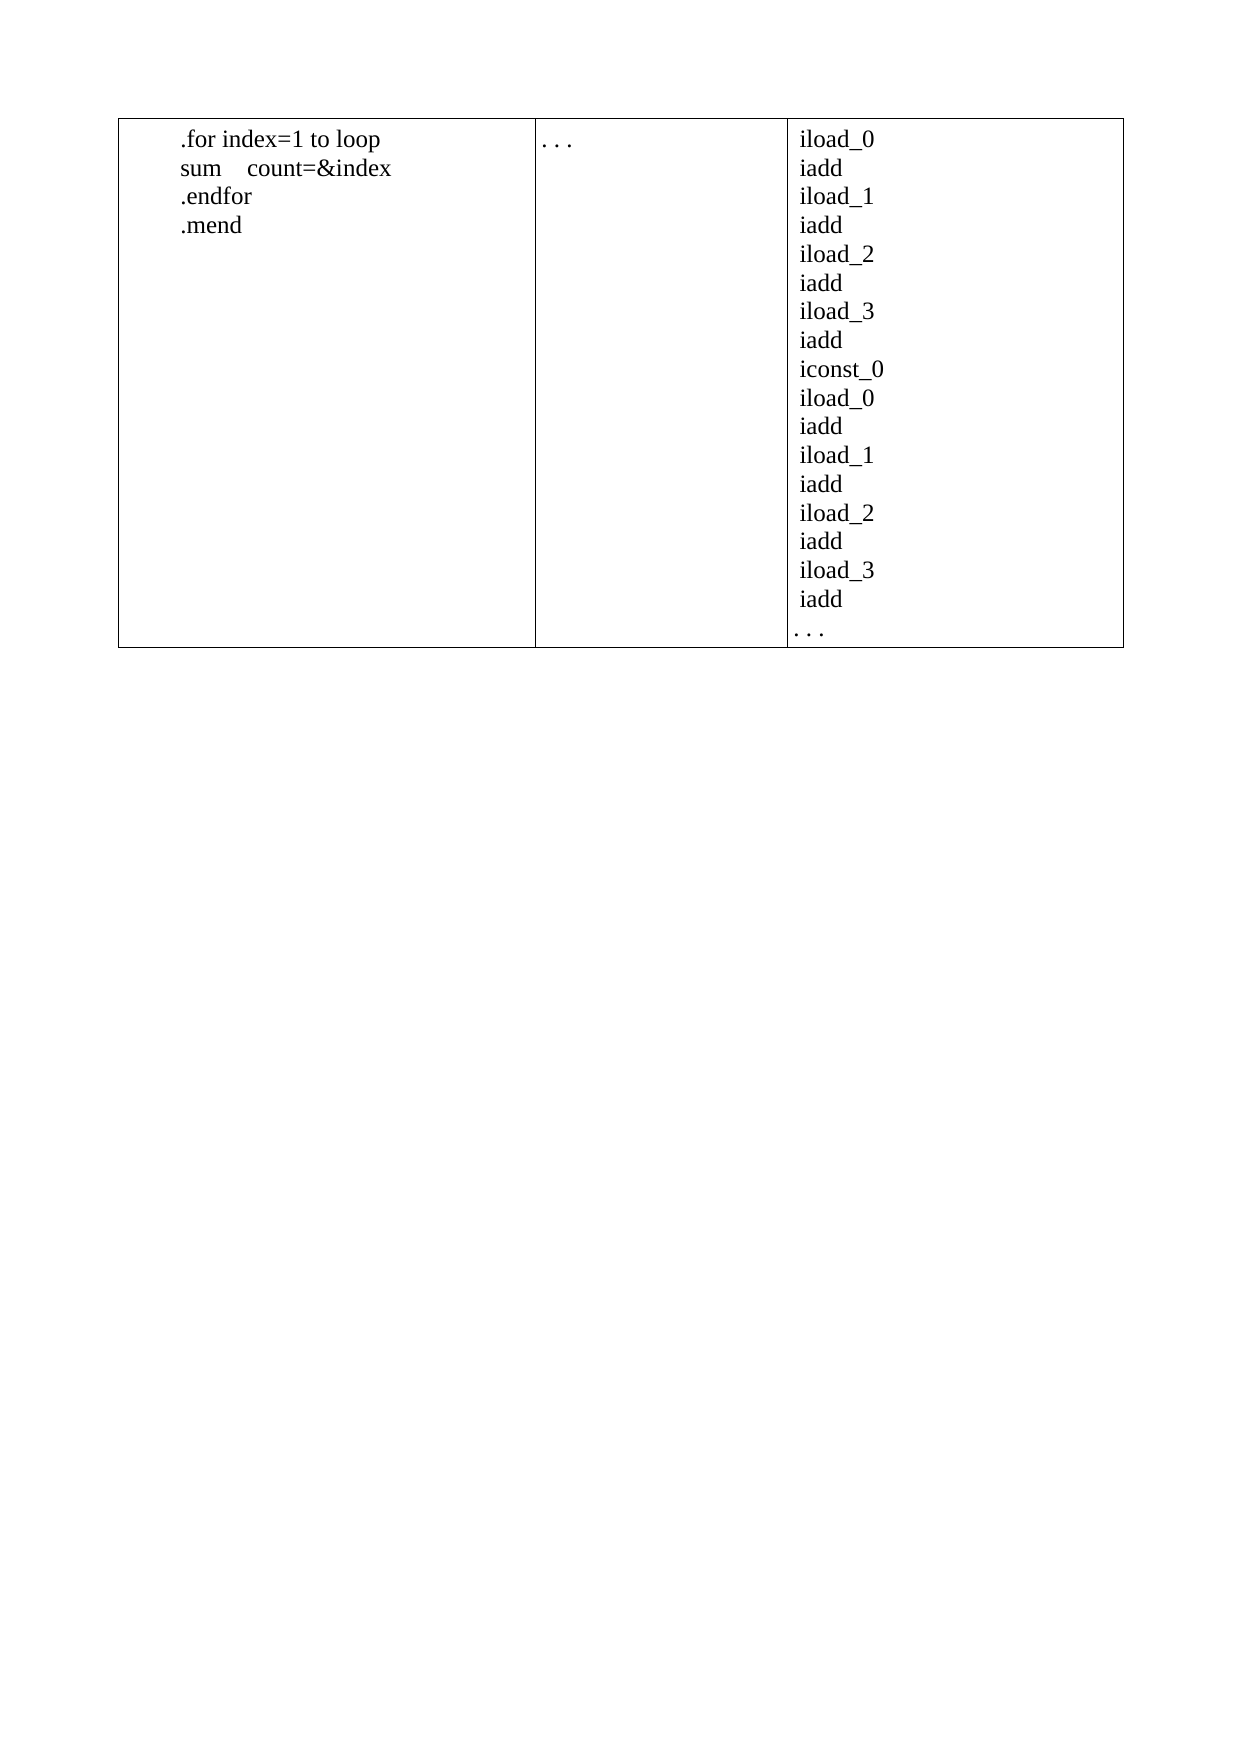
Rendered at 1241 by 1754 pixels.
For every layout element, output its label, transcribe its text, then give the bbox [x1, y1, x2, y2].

table_cell .for index=1 to loop sum count=&index .endfor .mend [119, 119, 535, 647]
table_cell iload_0 iadd iload_1 iadd iload_2 iadd iload_3 iadd iconst_0 iload_0 iadd iload_1 iadd iload_2 iadd iload_3 iadd . . . [788, 119, 1123, 647]
table_cell . . . [536, 119, 787, 647]
